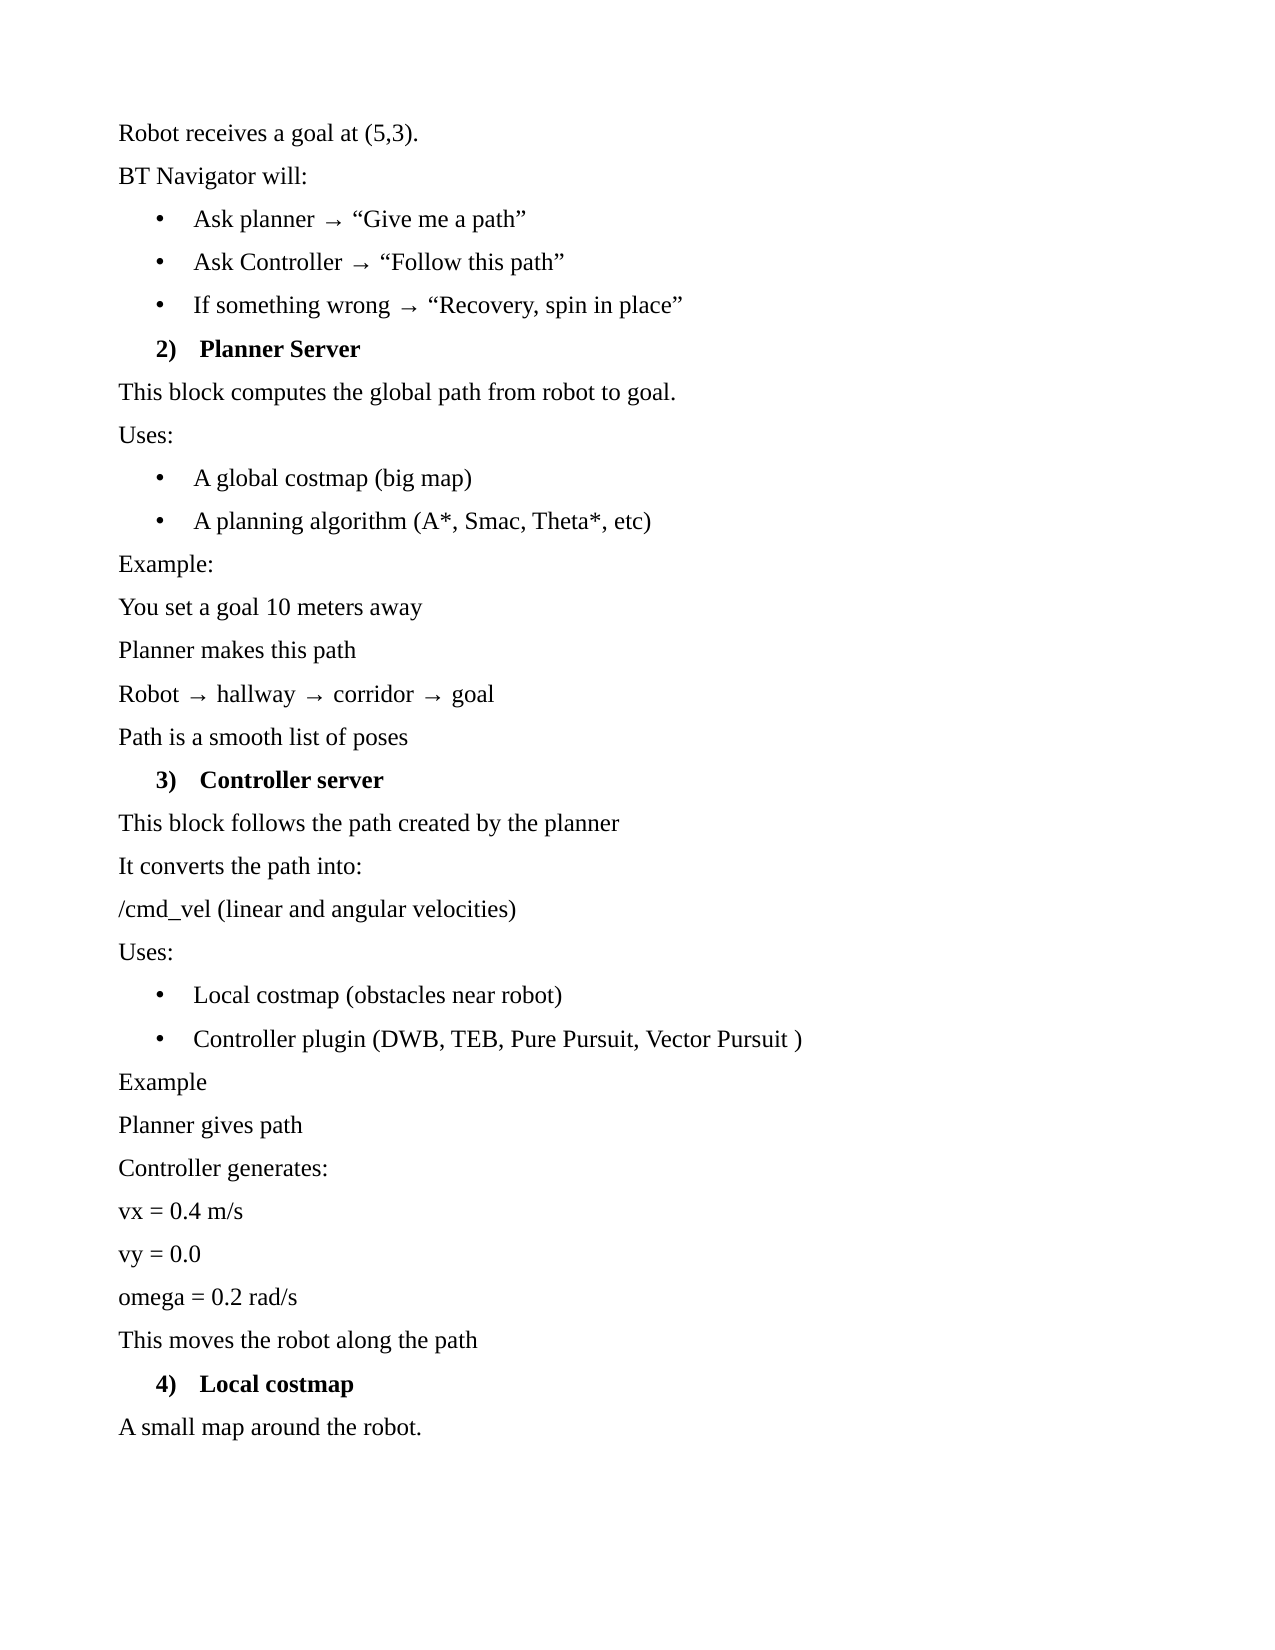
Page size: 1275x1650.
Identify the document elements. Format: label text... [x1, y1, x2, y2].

text /cmd_vel (linear and angular velocities) [118, 894, 1157, 923]
text This block computes the global path from robot to goal. [118, 377, 1157, 406]
text Uses: [118, 937, 1157, 966]
list If something wrong → “Recovery, spin in place” [156, 291, 1157, 319]
text Example [118, 1067, 1157, 1096]
text Robot → hallway → corridor → goal [118, 679, 1157, 707]
text vy = 0.0 [118, 1239, 1157, 1268]
text It converts the path into: [118, 851, 1157, 880]
text Planner makes this path [118, 636, 1157, 664]
text Path is a smooth list of poses [118, 722, 1157, 751]
text Planner gives path [118, 1110, 1157, 1139]
text Controller generates: [118, 1153, 1157, 1182]
list Ask Controller → “Follow this path” [156, 247, 1157, 276]
text vx = 0.4 m/s [118, 1196, 1157, 1225]
text Robot receives a goal at (5,3). [118, 118, 1157, 147]
text omega = 0.2 rad/s [118, 1282, 1157, 1311]
text Uses: [118, 420, 1157, 449]
text BT Navigator will: [118, 161, 1157, 190]
text You set a goal 10 meters away [118, 592, 1157, 621]
list A planning algorithm (A*, Smac, Theta*, etc) [156, 506, 1157, 535]
text This block follows the path created by the planner [118, 808, 1157, 837]
text Example: [118, 549, 1157, 578]
list Controller plugin (DWB, TEB, Pure Pursuit, Vector Pursuit ) [156, 1024, 1157, 1052]
list Planner Server [156, 334, 1157, 362]
list Ask planner → “Give me a path” [156, 204, 1157, 233]
list Controller server [156, 765, 1157, 794]
list Local costmap [156, 1369, 1157, 1397]
list Local costmap (obstacles near robot) [156, 981, 1157, 1009]
list A global costmap (big map) [156, 463, 1157, 492]
text This moves the robot along the path [118, 1326, 1157, 1354]
text A small map around the robot. [118, 1412, 1157, 1441]
